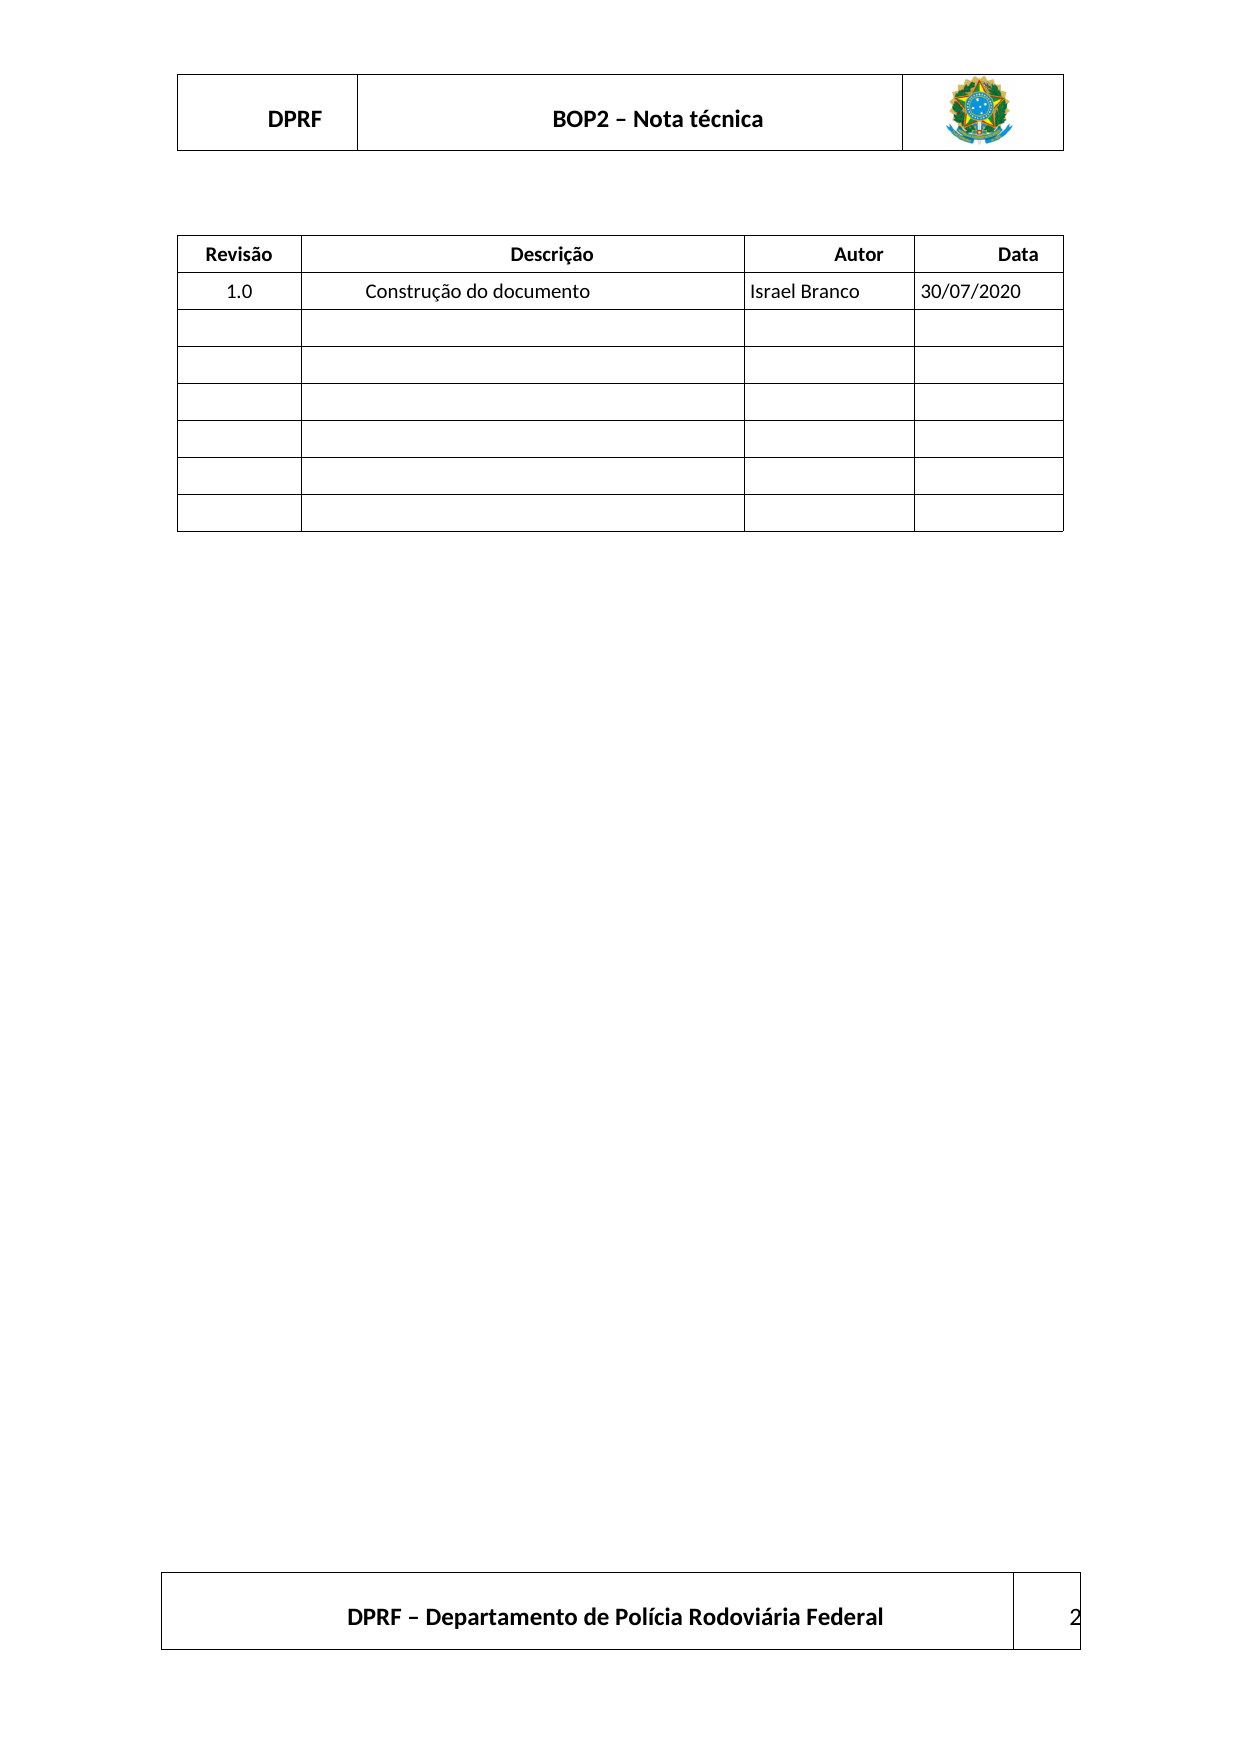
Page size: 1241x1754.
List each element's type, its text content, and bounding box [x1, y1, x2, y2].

table_cell [302, 495, 744, 531]
table_cell [915, 384, 1063, 420]
table_cell [915, 495, 1063, 531]
table_cell [178, 347, 301, 383]
table_cell [178, 421, 301, 457]
table_cell 1.0 [178, 273, 301, 309]
table_cell [302, 421, 744, 457]
table_cell [915, 347, 1063, 383]
table_cell [745, 347, 914, 383]
table_header Data [915, 236, 1063, 272]
table_cell [302, 384, 744, 420]
table_cell [915, 458, 1063, 494]
table_cell [178, 495, 301, 531]
table_cell [745, 310, 914, 346]
table_cell [302, 458, 744, 494]
table_cell [745, 384, 914, 420]
table_cell [178, 384, 301, 420]
table_cell [178, 310, 301, 346]
table_cell Israel Branco [745, 273, 914, 309]
picture [944, 75, 1020, 149]
table_cell Construção do documento [302, 273, 744, 309]
table_header Revisão [178, 236, 301, 272]
table_cell [178, 458, 301, 494]
table_cell [302, 310, 744, 346]
table_header Descrição [302, 236, 744, 272]
table_header Autor [745, 236, 914, 272]
table_cell [915, 421, 1063, 457]
table_cell [745, 421, 914, 457]
table_cell [745, 495, 914, 531]
table_cell [302, 347, 744, 383]
table_cell [915, 310, 1063, 346]
table_cell [745, 458, 914, 494]
table_cell 30/07/2020 [915, 273, 1063, 309]
